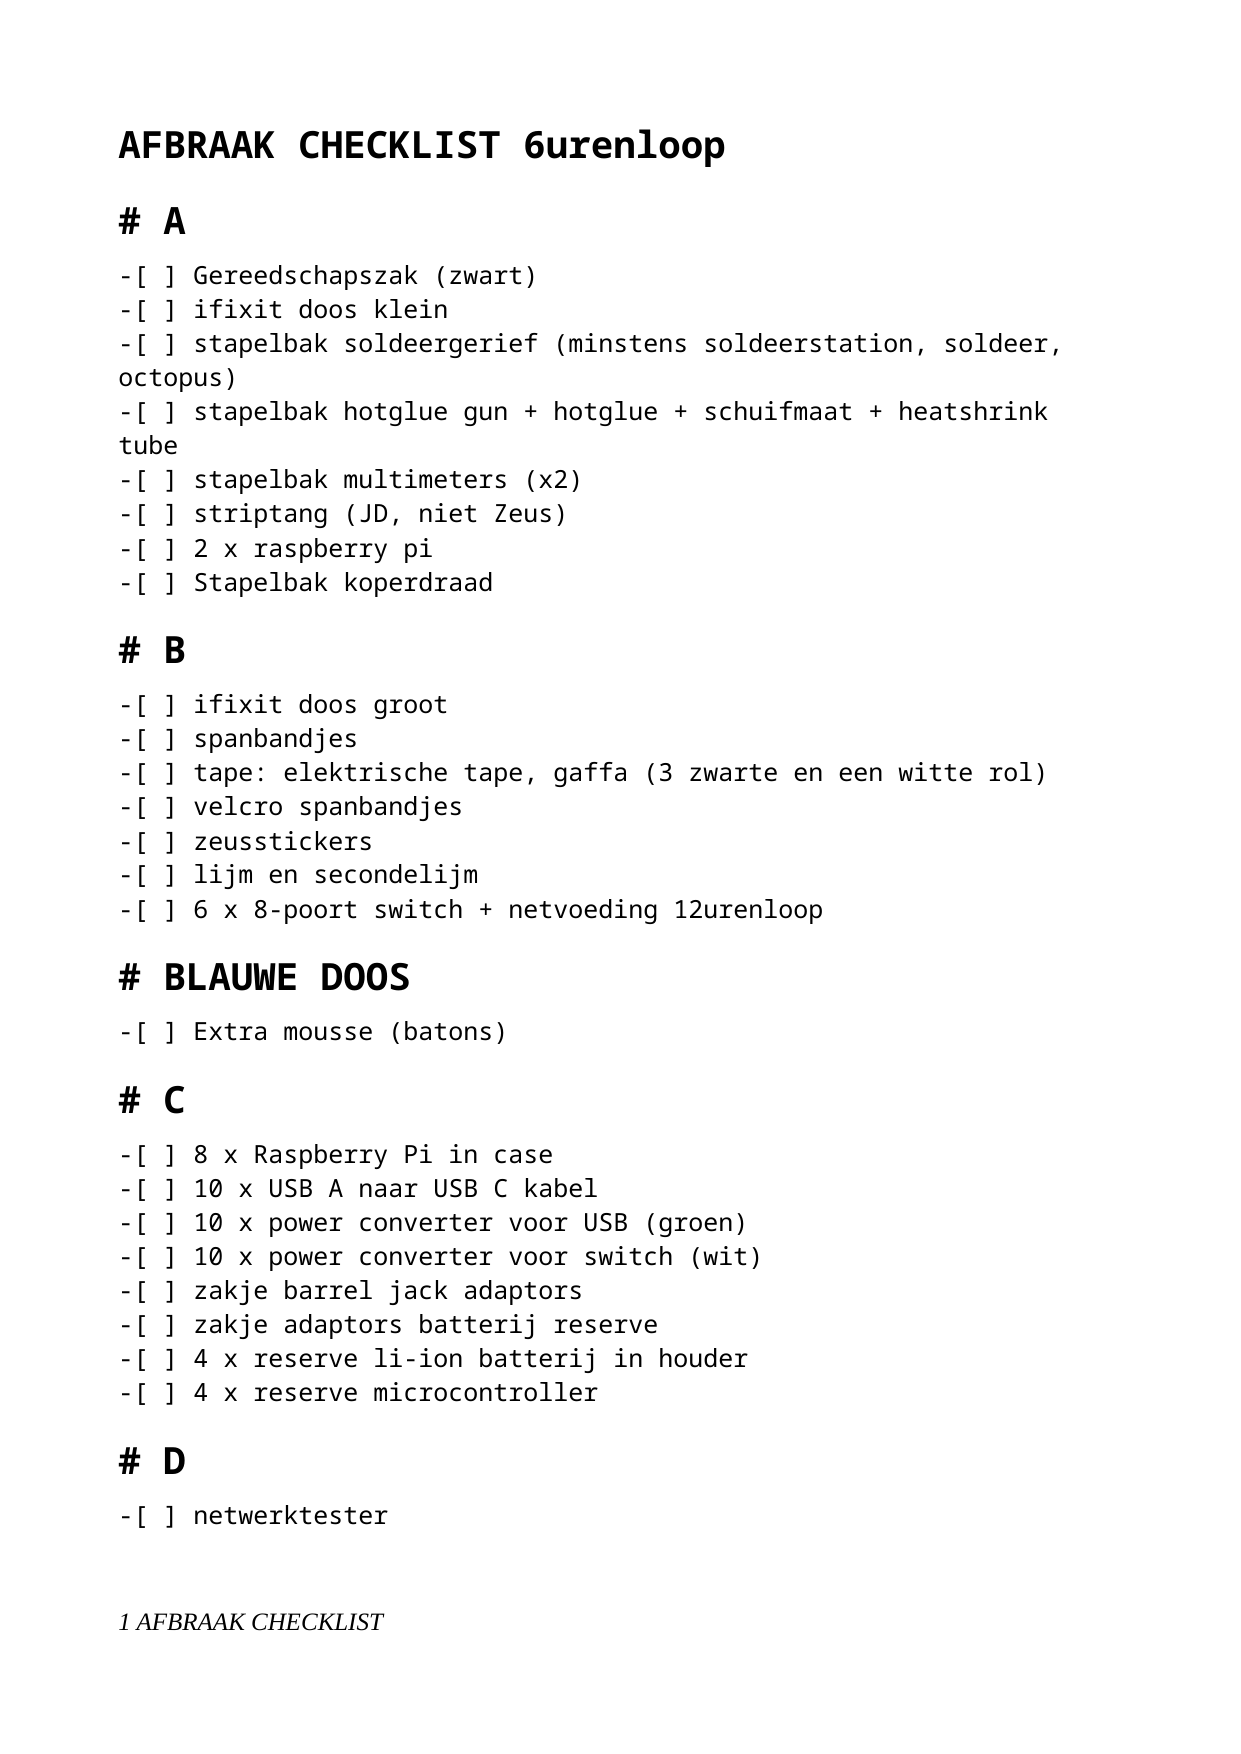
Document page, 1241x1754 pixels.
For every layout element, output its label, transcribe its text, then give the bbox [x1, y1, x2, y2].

text -[ ] Extra mousse (batons) [118, 1014, 1122, 1048]
text -[ ] zeusstickers [118, 823, 1122, 857]
text -[ ] ifixit doos groot [118, 687, 1122, 721]
subtitle # D [118, 1434, 1122, 1485]
text -[ ] stapelbak hotglue gun + hotglue + schuifmaat + heatshrink tube [118, 394, 1122, 462]
text -[ ] zakje barrel jack adaptors [118, 1273, 1122, 1307]
text -[ ] 10 x USB A naar USB C kabel [118, 1171, 1122, 1204]
text -[ ] lijm en secondelijm [118, 857, 1122, 891]
text -[ ] 8 x Raspberry Pi in case [118, 1136, 1122, 1171]
text -[ ] 10 x power converter voor switch (wit) [118, 1239, 1122, 1273]
subtitle # C [118, 1073, 1122, 1124]
text -[ ] 4 x reserve microcontroller [118, 1375, 1122, 1409]
text -[ ] stapelbak multimeters (x2) [118, 462, 1122, 496]
text -[ ] spanbandjes [118, 721, 1122, 755]
subtitle # B [118, 623, 1122, 674]
text -[ ] velcro spanbandjes [118, 789, 1122, 823]
text -[ ] tape: elektrische tape, gaffa (3 zwarte en een witte rol) [118, 755, 1122, 789]
subtitle # A [118, 194, 1122, 245]
text -[ ] zakje adaptors batterij reserve [118, 1307, 1122, 1341]
text -[ ] 4 x reserve li-ion batterij in houder [118, 1341, 1122, 1375]
text -[ ] ifixit doos klein [118, 292, 1122, 326]
text -[ ] Stapelbak koperdraad [118, 564, 1122, 598]
text -[ ] stapelbak soldeergerief (minstens soldeerstation, soldeer, octopus) [118, 326, 1122, 394]
text -[ ] 2 x raspberry pi [118, 530, 1122, 564]
text -[ ] 10 x power converter voor USB (groen) [118, 1204, 1122, 1239]
text -[ ] striptang (JD, niet Zeus) [118, 496, 1122, 530]
text -[ ] 6 x 8-poort switch + netvoeding 12urenloop [118, 891, 1122, 925]
text -[ ] Gereedschapszak (zwart) [118, 258, 1122, 292]
text AFBRAAK CHECKLIST 6urenloop [118, 118, 1122, 169]
text -[ ] netwerktester [118, 1497, 1122, 1532]
subtitle # BLAUWE DOOS [118, 950, 1122, 1001]
